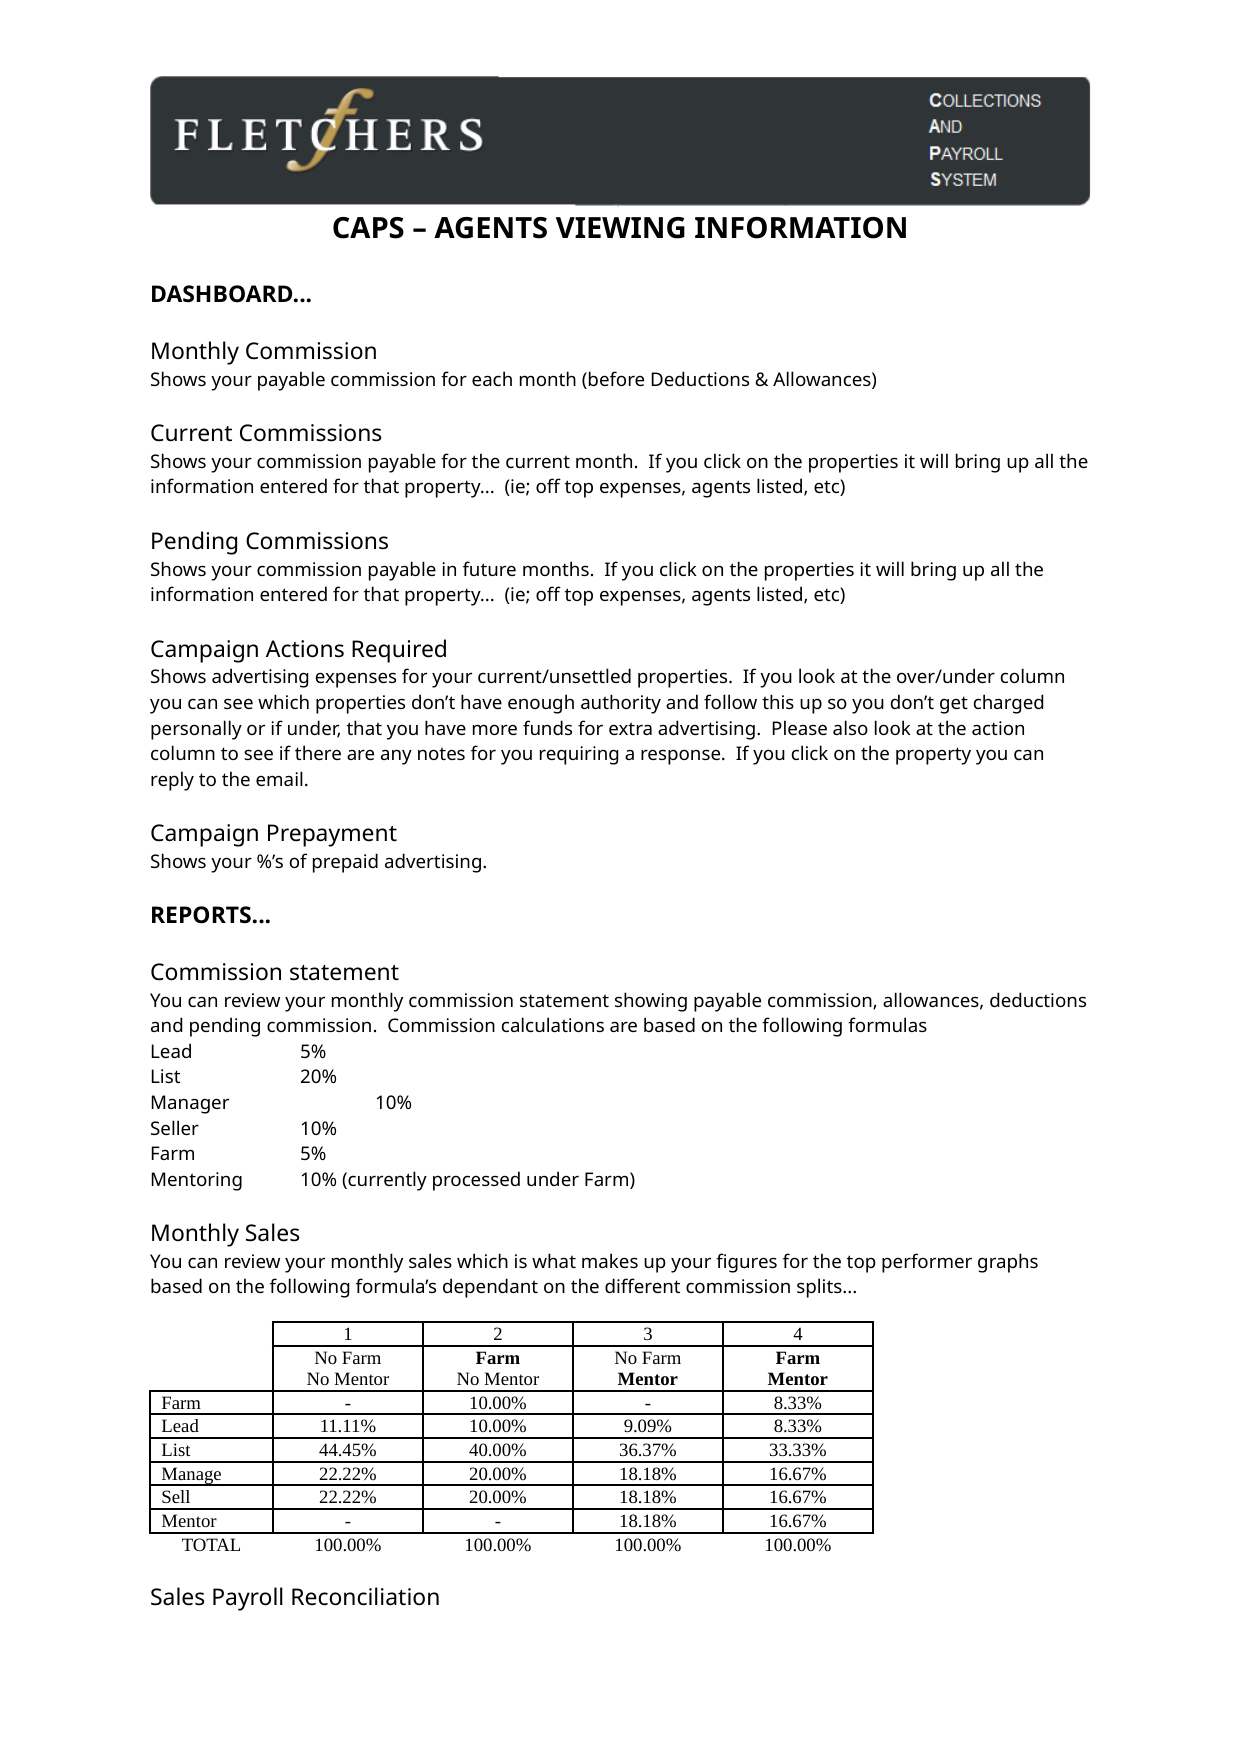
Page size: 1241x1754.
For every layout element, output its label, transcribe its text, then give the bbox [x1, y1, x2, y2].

table_header 4 [724, 1323, 872, 1344]
table_cell List [151, 1439, 272, 1461]
text Monthly Commission [150, 335, 1090, 366]
table_cell Sell [151, 1486, 272, 1508]
table_cell Manage [151, 1463, 272, 1484]
text Manager 10% [150, 1089, 1090, 1115]
text Shows your commission payable in future months. If you click on the properties it will bring up all the information entered for that property... (ie; off top expenses, agents listed, etc) [150, 556, 1090, 607]
table_header [150, 1321, 272, 1344]
text REPORTS... [150, 899, 1090, 931]
text Shows your commission payable for the current month. If you click on the properties it will bring up all the information entered for that property... (ie; off top expenses, agents listed, etc) [150, 448, 1090, 499]
text Shows advertising expenses for your current/unsettled properties. If you look at the over/under column you can see which properties don’t have enough authority and follow this up so you don’t get charged personally or if under, that you have more funds for extra advertising. Please also look at the action column to see if there are any notes for you requiring a response. If you click on the property you can reply to the email. [150, 664, 1090, 791]
text Shows your %’s of prepaid advertising. [150, 848, 1090, 874]
table_cell 8.33% [724, 1415, 872, 1437]
table_cell 100.00% [723, 1534, 873, 1555]
table_cell Mentor [724, 1368, 872, 1390]
table_cell 33.33% [724, 1439, 872, 1461]
table_cell 100.00% [423, 1534, 573, 1555]
table_cell 9.09% [574, 1415, 722, 1437]
table_cell 40.00% [424, 1439, 572, 1461]
table_cell 20.00% [424, 1486, 572, 1508]
table_cell 18.18% [574, 1486, 722, 1508]
text Sales Payroll Reconciliation [150, 1581, 1090, 1612]
text Lead 5% [150, 1038, 1090, 1064]
table_cell 10.00% [424, 1415, 572, 1437]
table_cell Mentor [574, 1368, 722, 1390]
table_header 1 [274, 1323, 422, 1344]
table_cell No Farm [274, 1347, 422, 1368]
table_cell 10.00% [424, 1392, 572, 1413]
table_cell Farm [151, 1392, 272, 1413]
table_cell No Mentor [424, 1368, 572, 1390]
table_cell Lead [151, 1415, 272, 1437]
table_cell TOTAL [150, 1534, 273, 1555]
table_cell 100.00% [573, 1534, 723, 1555]
table_cell No Mentor [274, 1368, 422, 1390]
table_header 2 [424, 1323, 572, 1344]
table_cell 18.18% [574, 1510, 722, 1532]
table_cell Farm [724, 1347, 872, 1368]
table_cell 22.22% [274, 1486, 422, 1508]
text Campaign Actions Required [150, 633, 1090, 664]
text DASHBOARD... [150, 278, 1090, 309]
text Commission statement [150, 956, 1090, 987]
text List 20% [150, 1064, 1090, 1089]
text Farm 5% [150, 1140, 1090, 1166]
table_cell 18.18% [574, 1463, 722, 1484]
table_cell 20.00% [424, 1463, 572, 1484]
text You can review your monthly sales which is what makes up your figures for the top performer graphs based on the following formula’s dependant on the different commission splits... [150, 1248, 1090, 1299]
table_cell - [274, 1510, 422, 1532]
table_cell 16.67% [724, 1486, 872, 1508]
table_header 3 [574, 1323, 722, 1344]
table_cell 36.37% [574, 1439, 722, 1461]
table_cell [150, 1345, 272, 1368]
table_cell No Farm [574, 1347, 722, 1368]
text Seller 10% [150, 1115, 1090, 1140]
text Mentoring 10% (currently processed under Farm) [150, 1166, 1090, 1191]
table_cell 16.67% [724, 1463, 872, 1484]
text Monthly Sales [150, 1217, 1090, 1248]
table_cell Farm [424, 1347, 572, 1368]
table_cell 11.11% [274, 1415, 422, 1437]
table_cell 16.67% [724, 1510, 872, 1532]
text CAPS – AGENTS VIEWING INFORMATION [150, 207, 1090, 247]
table_cell Mentor [151, 1510, 272, 1532]
table_cell [150, 1368, 272, 1390]
table_cell 8.33% [724, 1392, 872, 1413]
table_cell - [574, 1392, 722, 1413]
table_cell 22.22% [274, 1463, 422, 1484]
table_cell 44.45% [274, 1439, 422, 1461]
text Current Commissions [150, 417, 1090, 448]
table_cell 100.00% [273, 1534, 423, 1555]
text Pending Commissions [150, 525, 1090, 556]
table_cell - [424, 1510, 572, 1532]
text You can review your monthly commission statement showing payable commission, allowances, deductions and pending commission. Commission calculations are based on the following formulas [150, 987, 1090, 1038]
text Shows your payable commission for each month (before Deductions & Allowances) [150, 366, 1090, 391]
text Campaign Prepayment [150, 817, 1090, 848]
table_cell - [274, 1392, 422, 1413]
